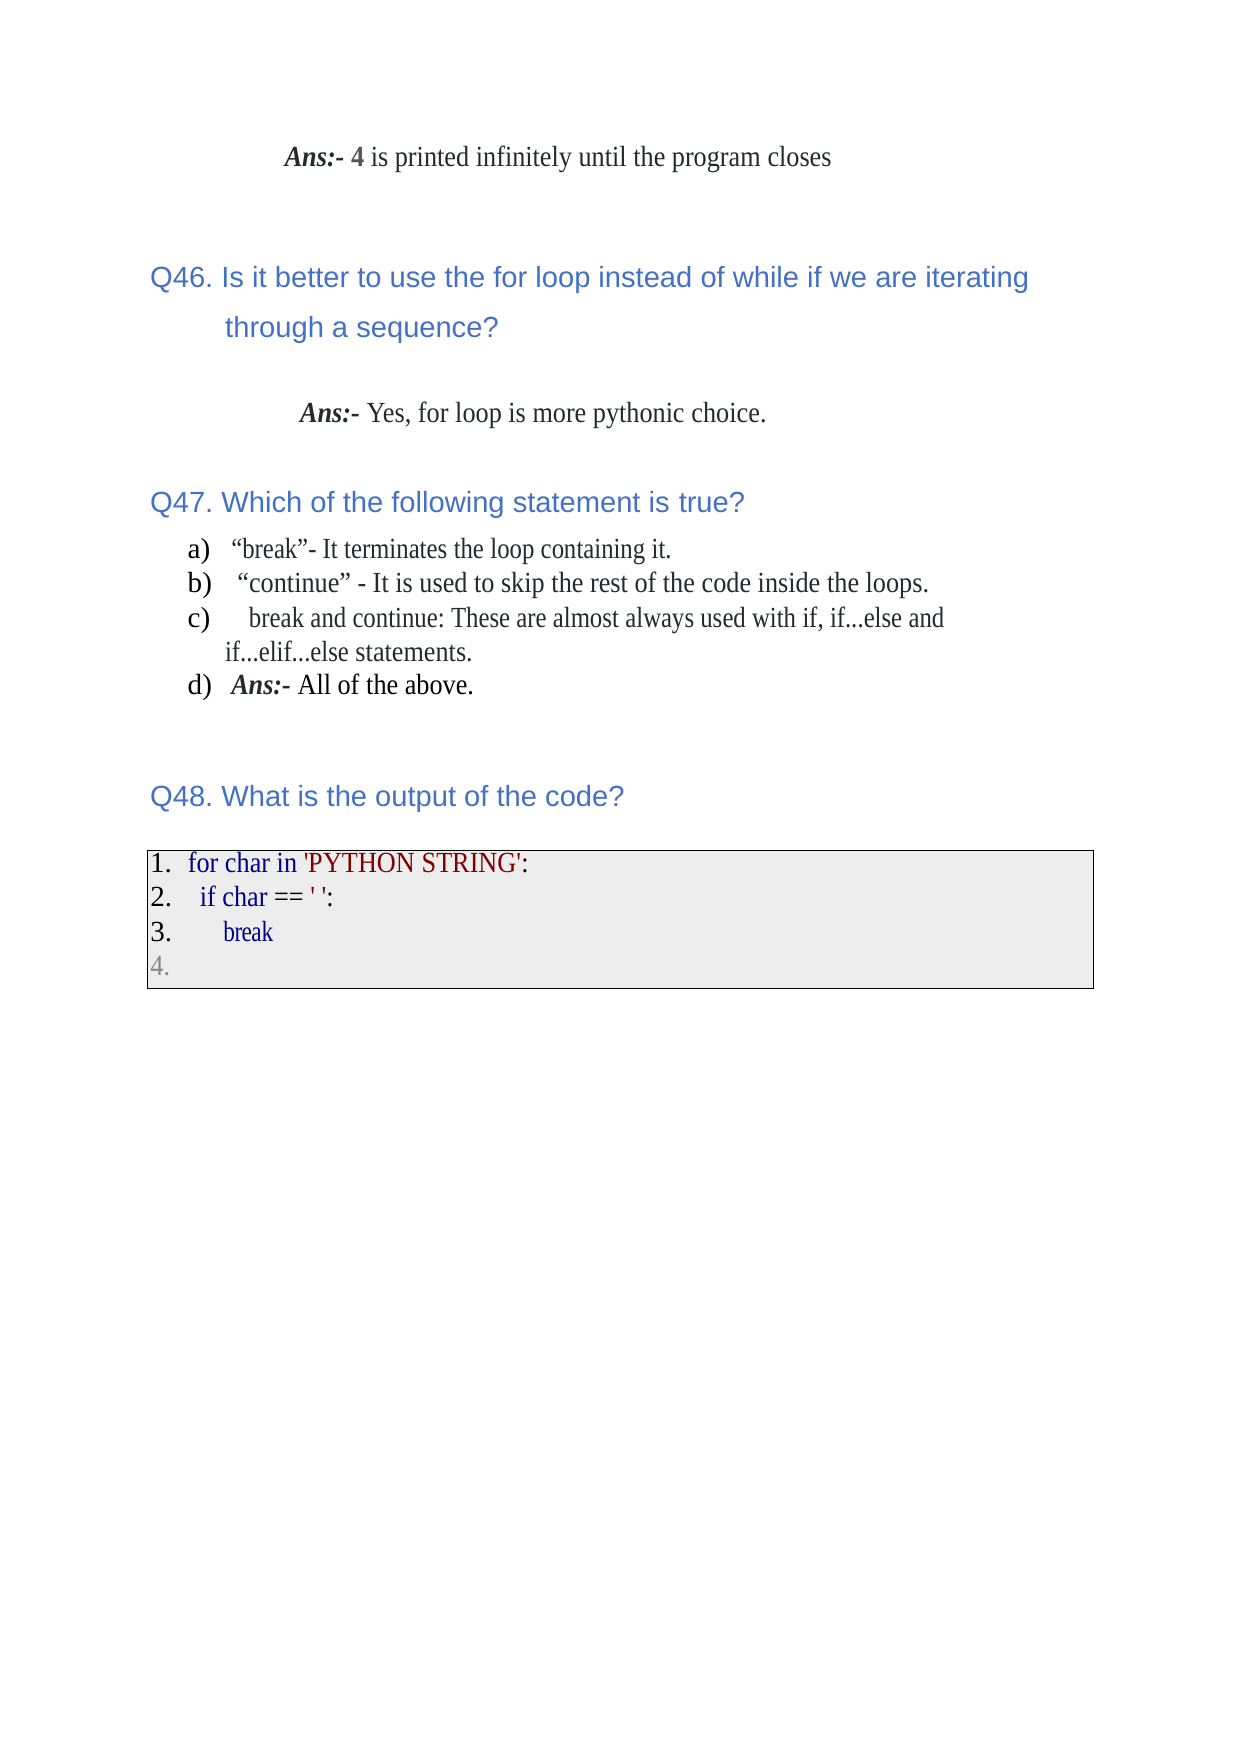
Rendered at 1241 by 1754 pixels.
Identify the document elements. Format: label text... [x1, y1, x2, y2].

list “continue” - It is used to skip the rest of the code inside the loops. [187, 565, 1105, 599]
list break 4. [150, 914, 275, 982]
text Q47. Which of the following statement is true? [150, 485, 1105, 519]
text Q46. Is it better to use the for loop instead of while if we are iterating through a sequence? [150, 260, 1032, 344]
list Ans:- All of the above. [187, 667, 1105, 701]
list for char in 'PYTHON STRING': [150, 851, 1093, 879]
list “break”- It terminates the loop containing it. [187, 531, 1105, 564]
list Ans:- Yes, for loop is more pythonic choice. [262, 395, 1105, 428]
list break and continue: These are almost always used with if, if...else and if...elif...else statements. [187, 600, 1029, 667]
list if char == ' ': [150, 879, 1093, 913]
list Ans:- 4 is printed infinitely until the program closes [247, 139, 1105, 173]
text Q48. What is the output of the code? [150, 779, 1105, 812]
